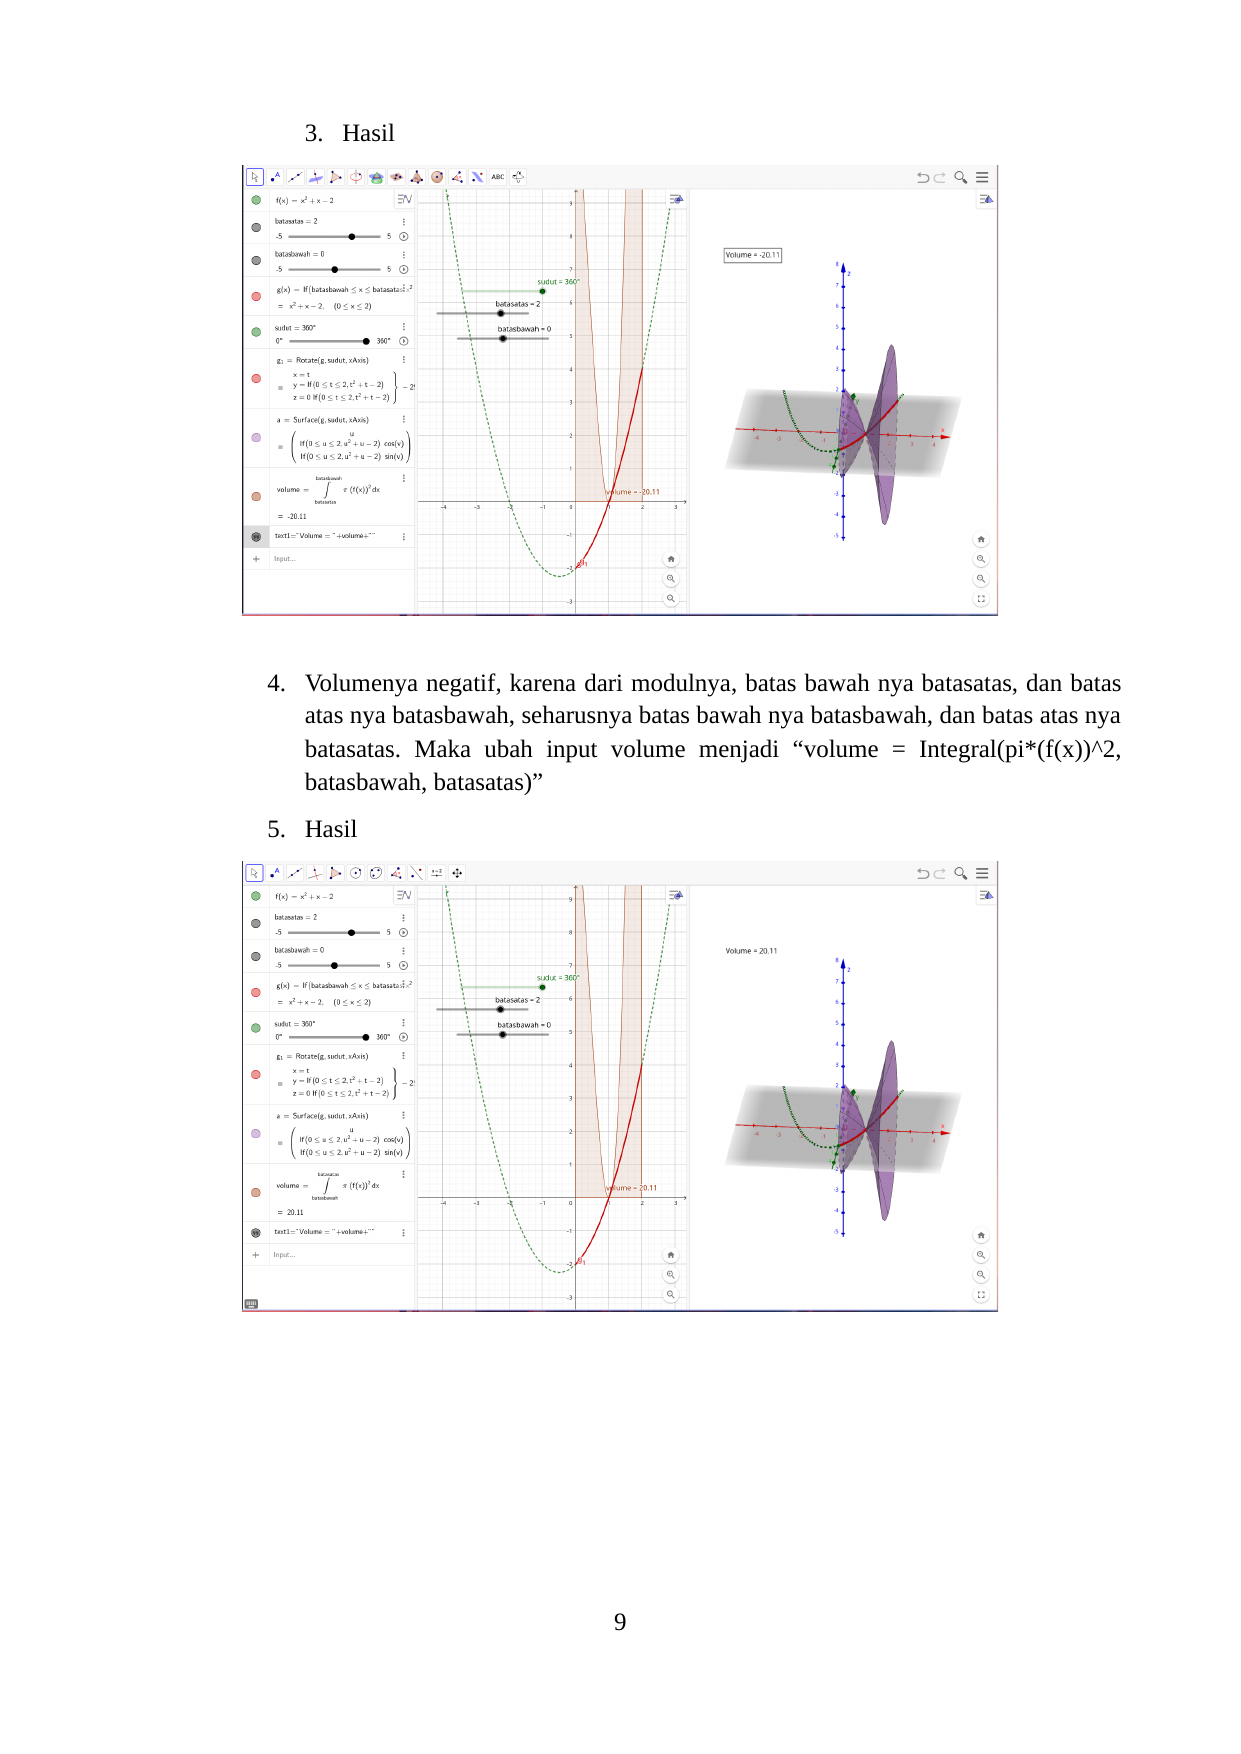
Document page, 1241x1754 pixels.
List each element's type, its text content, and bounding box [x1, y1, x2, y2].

list Hasil [304, 118, 1122, 147]
picture [242, 165, 999, 616]
picture [242, 861, 999, 1312]
list Hasil [267, 814, 1122, 843]
list Volumenya negatif, karena dari modulnya, batas bawah nya batasatas, dan batas atas nya batasbawah, seharusnya batas bawah nya batasbawah, dan batas atas nya batasatas. Maka ubah input volume menjadi “volume = Integral(pi*(f(x))^2, batasbawah, batasatas)” [267, 668, 1122, 795]
